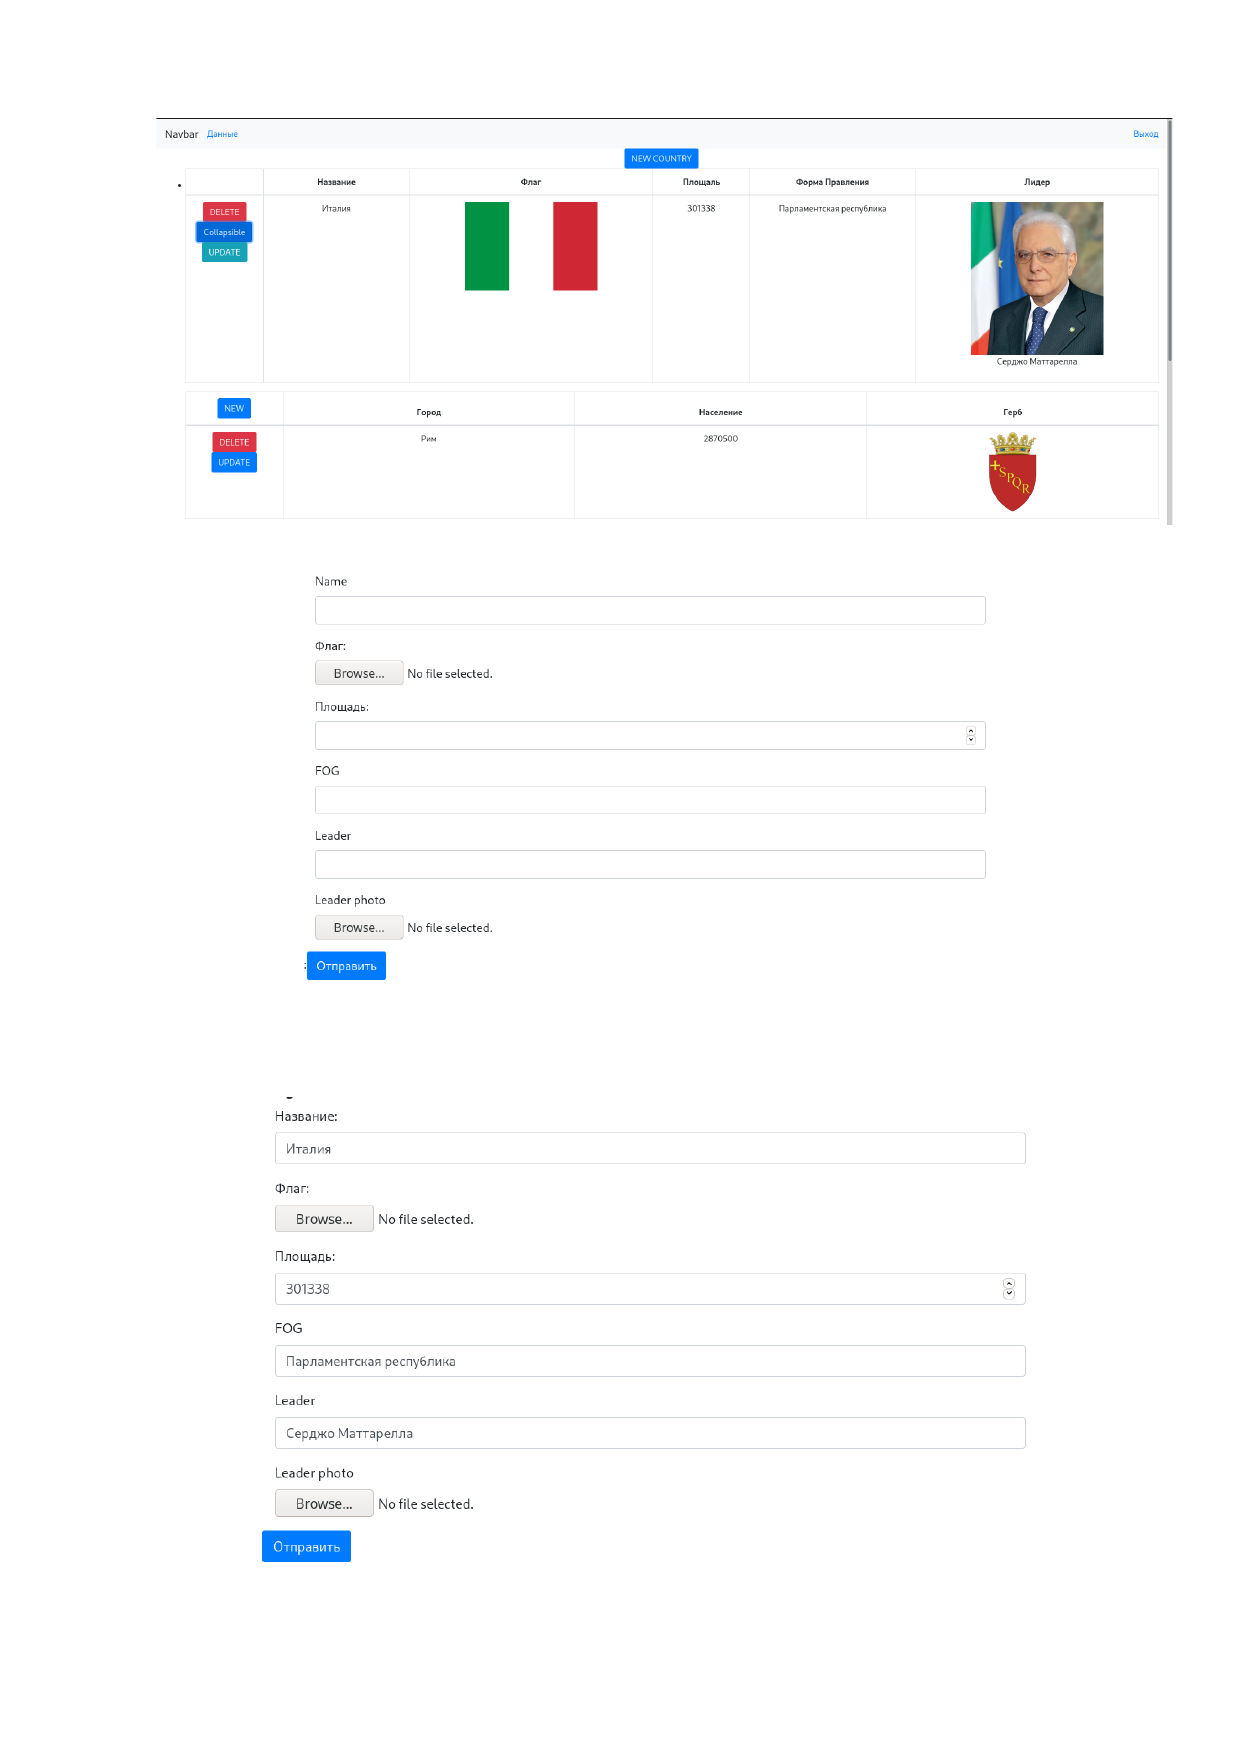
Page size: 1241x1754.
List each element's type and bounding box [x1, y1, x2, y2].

picture [161, 566, 1137, 994]
picture [167, 1097, 1143, 1572]
picture [156, 118, 1173, 525]
